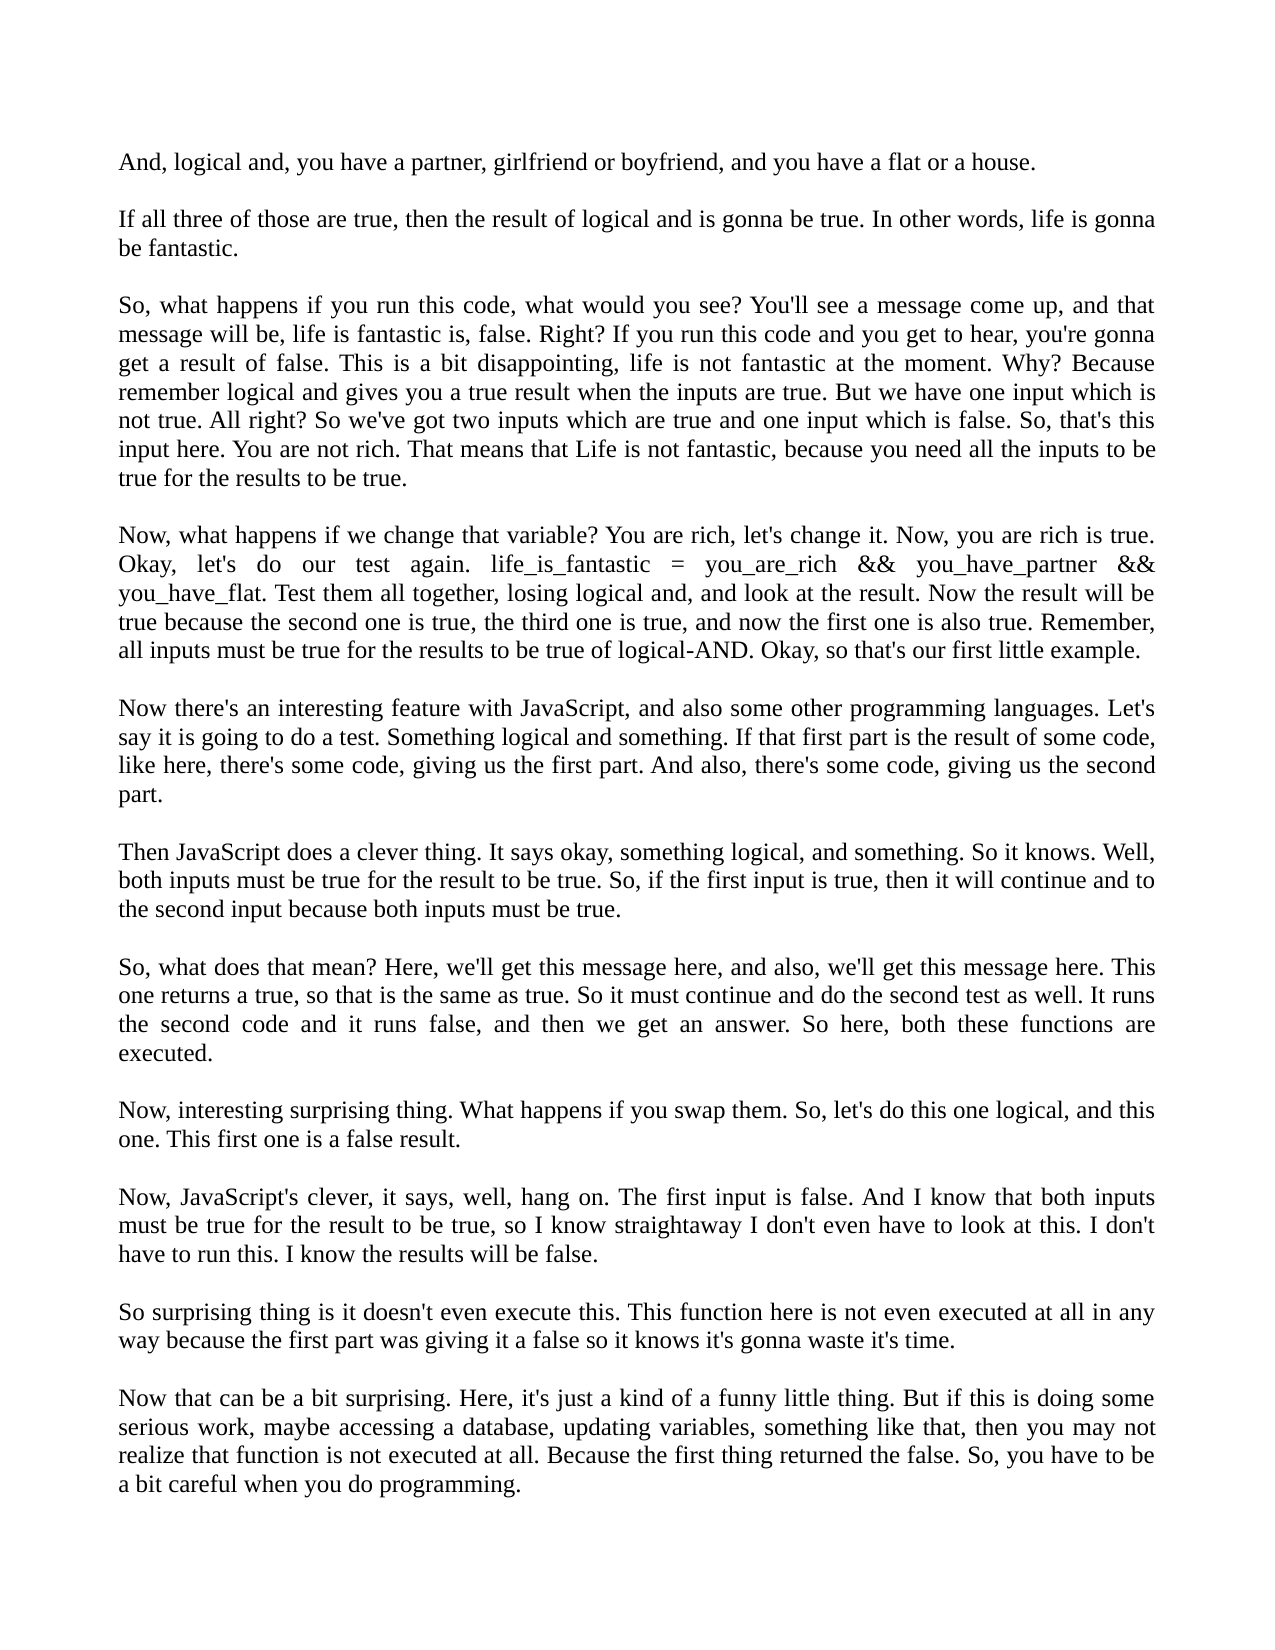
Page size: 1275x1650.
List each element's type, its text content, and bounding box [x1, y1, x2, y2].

text Now, JavaScript's clever, it says, well, hang on. The first input is false. And I know that both inputs must be true for the result to be true, so I know straightaway I don't even have to look at this. I don't have to run this. I know the results will be false. [118, 1182, 1157, 1268]
text So, what happens if you run this code, what would you see? You'll see a message come up, and that message will be, life is fantastic is, false. Right? If you run this code and you get to hear, you're gonna get a result of false. This is a bit disappointing, life is not fantastic at the moment. Why? Because remember logical and gives you a true result when the inputs are true. But we have one input which is not true. All right? So we've got two inputs which are true and one input which is false. So, that's this input here. You are not rich. That means that Life is not fantastic, because you need all the inputs to be true for the results to be true. [118, 291, 1157, 492]
text If all three of those are true, then the result of logical and is gonna be true. In other words, life is gonna be fantastic. [118, 204, 1157, 262]
text Then JavaScript does a clever thing. It says okay, something logical, and something. So it knows. Well, both inputs must be true for the result to be true. So, if the first input is true, then it will continue and to the second input because both inputs must be true. [118, 837, 1157, 923]
text Now there's an interesting feature with JavaScript, and also some other programming languages. Let's say it is going to do a test. Something logical and something. If that first part is the result of some code, like here, there's some code, giving us the first part. And also, there's some code, giving us the second part. [118, 693, 1157, 808]
text Now that can be a bit surprising. Here, it's just a kind of a funny little thing. But if this is doing some serious work, maybe accessing a database, updating variables, something like that, then you may not realize that function is not executed at all. Because the first thing returned the false. So, you have to be a bit careful when you do programming. [118, 1383, 1157, 1498]
text So, what does that mean? Here, we'll get this message here, and also, we'll get this message here. This one returns a true, so that is the same as true. So it must continue and do the second test as well. It runs the second code and it runs false, and then we get an answer. So here, both these functions are executed. [118, 952, 1157, 1067]
text Now, what happens if we change that variable? You are rich, let's change it. Now, you are rich is true. Okay, let's do our test again. life_is_fantastic = you_are_rich && you_have_partner && you_have_flat. Test them all together, losing logical and, and look at the result. Now the result will be true because the second one is true, the third one is true, and now the first one is also true. Remember, all inputs must be true for the results to be true of logical-AND. Okay, so that's our first little example. [118, 521, 1157, 664]
text Now, interesting surprising thing. What happens if you swap them. So, let's do this one logical, and this one. This first one is a false result. [118, 1096, 1157, 1153]
text So surprising thing is it doesn't even execute this. This function here is not even executed at all in any way because the first part was giving it a false so it knows it's gonna waste it's time. [118, 1297, 1157, 1354]
text And, logical and, you have a partner, girlfriend or boyfriend, and you have a flat or a house. [118, 147, 1157, 176]
